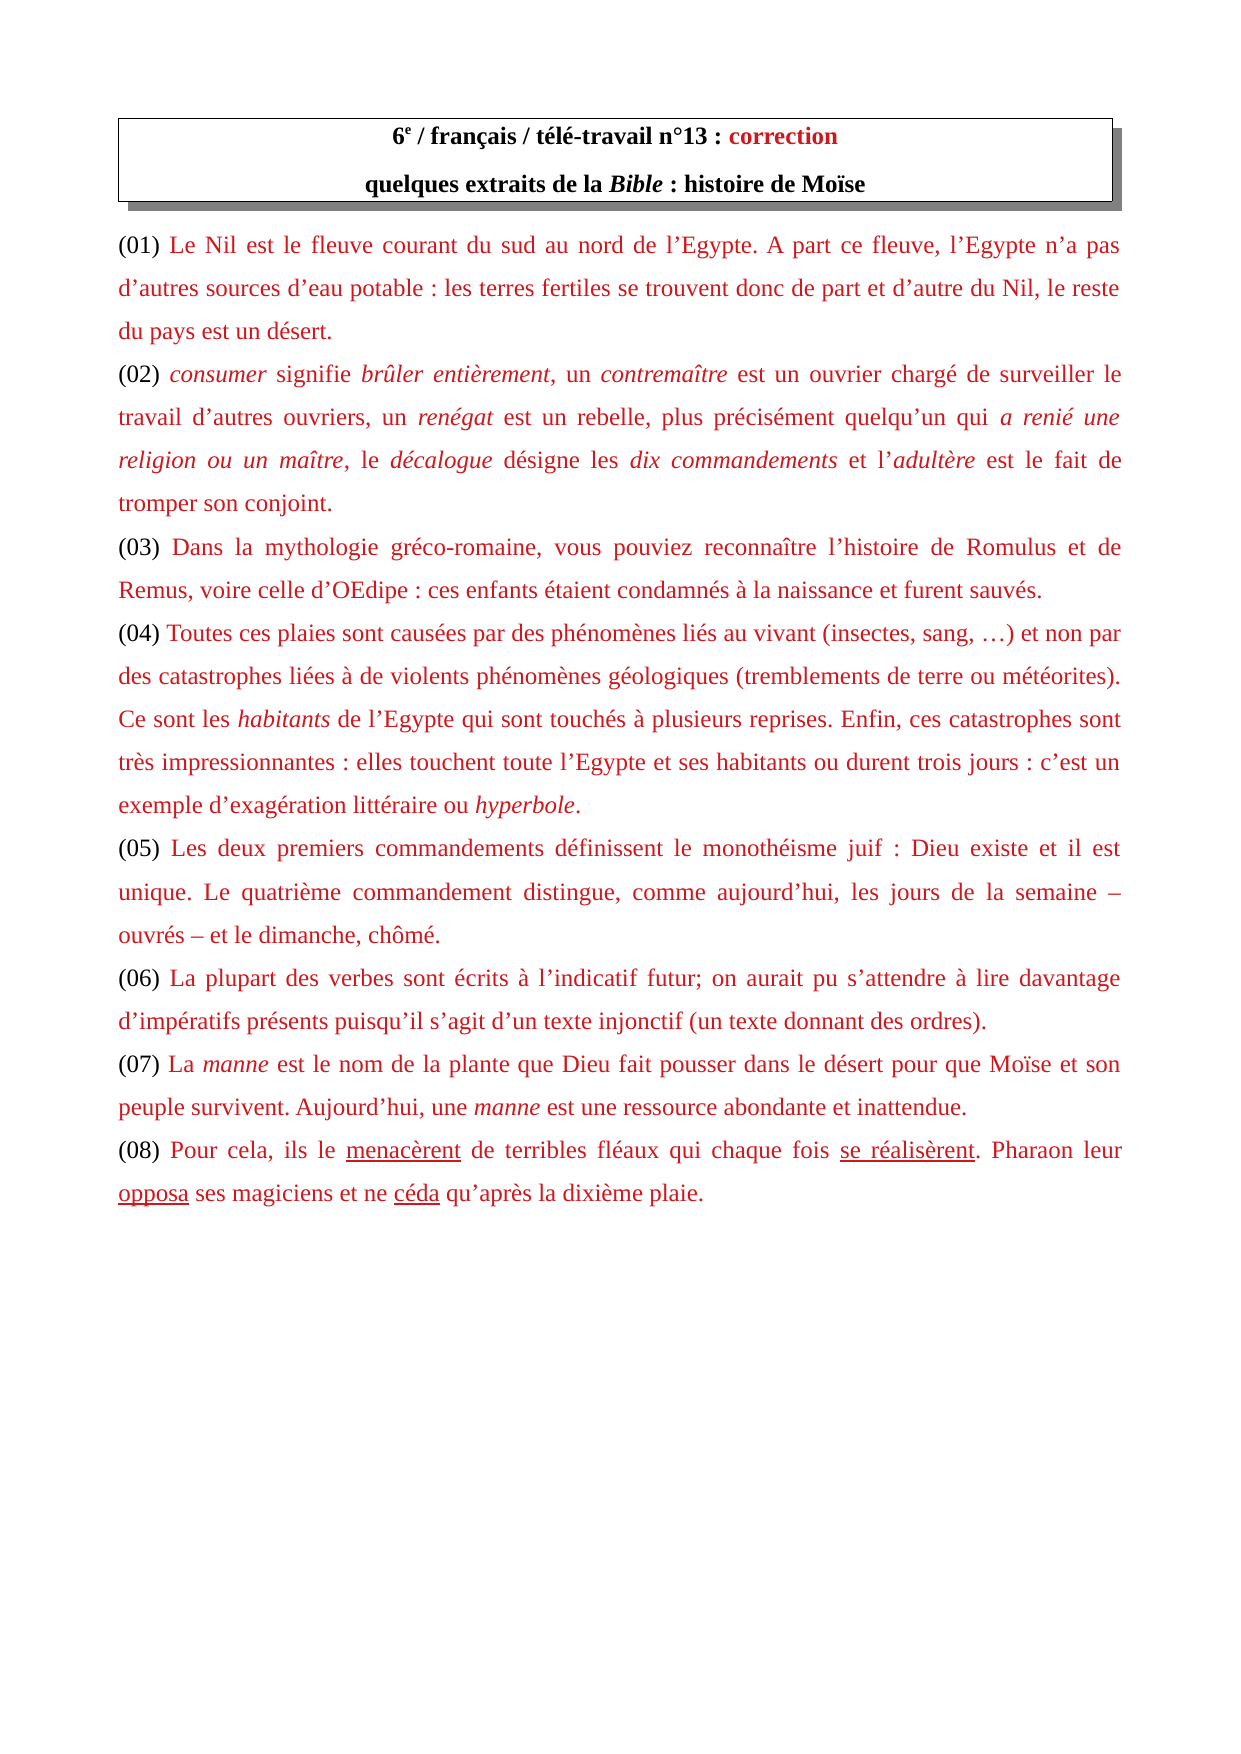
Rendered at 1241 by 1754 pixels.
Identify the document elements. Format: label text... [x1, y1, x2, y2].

text quelques extraits de la Bible : histoire de Moïse [119, 166, 1112, 201]
text (07) La manne est le nom de la plante que Dieu fait pousser dans le désert pour que Moïse et son peuple survivent. Aujourd’hui, une manne est une ressource abondante et inattendue. [118, 1049, 1122, 1121]
text (08) Pour cela, ils le menacèrent de terribles fléaux qui chaque fois se réalisèrent. Pharaon leur opposa ses magiciens et ne céda qu’après la dixième plaie. [118, 1135, 1122, 1207]
text (04) Toutes ces plaies sont causées par des phénomènes liés au vivant (insectes, sang, …) et non par des catastrophes liées à de violents phénomènes géologiques (tremblements de terre ou météorites). Ce sont les habitants de l’Egypte qui sont touchés à plusieurs reprises. Enfin, ces catastrophes sont très impressionnantes : elles touchent toute l’Egypte et ses habitants ou durent trois jours : c’est un exemple d’exagération littéraire ou hyperbole. [118, 618, 1122, 819]
text (06) La plupart des verbes sont écrits à l’indicatif futur; on aurait pu s’attendre à lire davantage d’impératifs présents puisqu’il s’agit d’un texte injonctif (un texte donnant des ordres). [118, 963, 1122, 1035]
text (02) consumer signifie brûler entièrement, un contremaître est un ouvrier chargé de surveiller le travail d’autres ouvriers, un renégat est un rebelle, plus précisément quelqu’un qui a renié une religion ou un maître, le décalogue désigne les dix commandements et l’adultère est le fait de tromper son conjoint. [118, 359, 1122, 517]
text (03) Dans la mythologie gréco-romaine, vous pouviez reconnaître l’histoire de Romulus et de Remus, voire celle d’OEdipe : ces enfants étaient condamnés à la naissance et furent sauvés. [118, 532, 1122, 603]
text (01) Le Nil est le fleuve courant du sud au nord de l’Egypte. A part ce fleuve, l’Egypte n’a pas d’autres sources d’eau potable : les terres fertiles se trouvent donc de part et d’autre du Nil, le reste du pays est un désert. [118, 230, 1122, 345]
text 6e / français / télé-travail n°13 : correction [119, 119, 1112, 150]
text (05) Les deux premiers commandements définissent le monothéisme juif : Dieu existe et il est unique. Le quatrième commandement distingue, comme aujourd’hui, les jours de la semaine – ouvrés – et le dimanche, chômé. [118, 833, 1122, 948]
